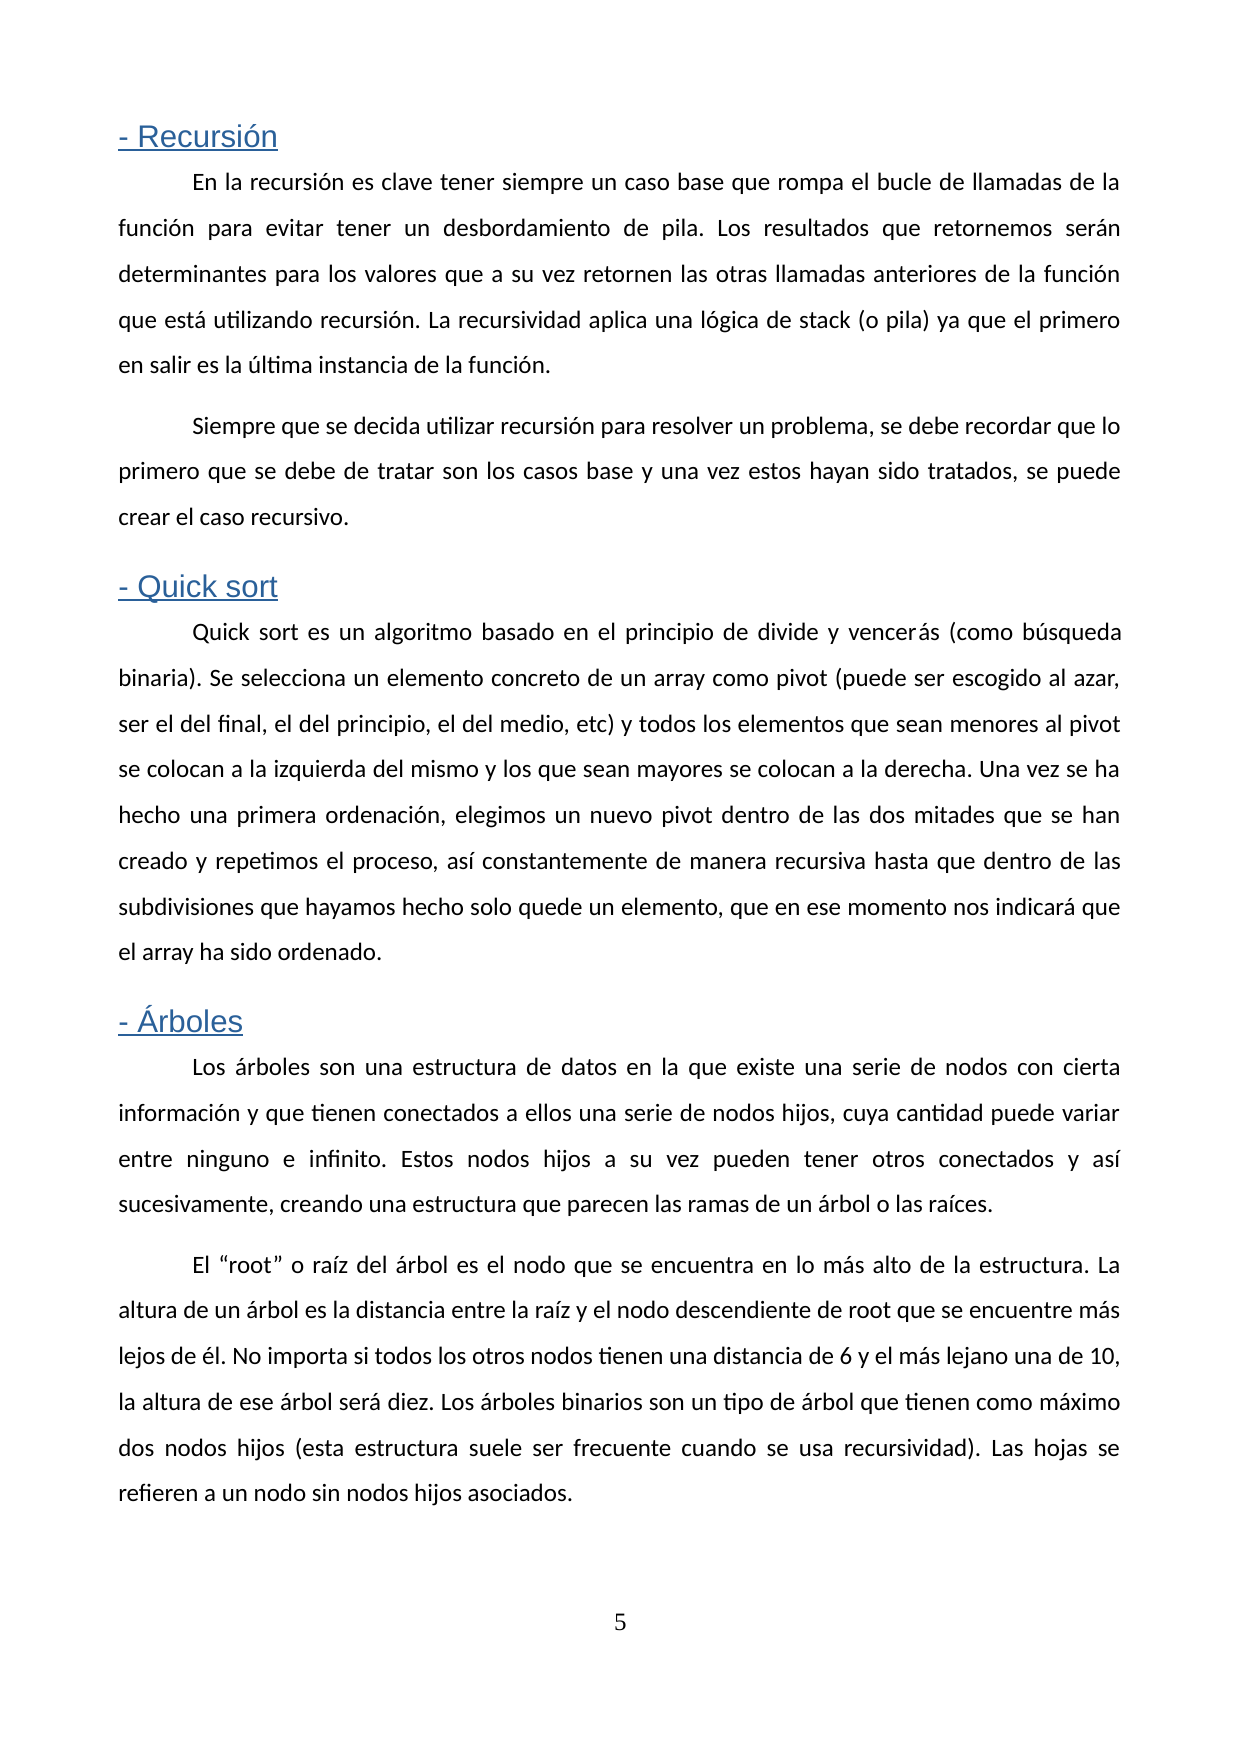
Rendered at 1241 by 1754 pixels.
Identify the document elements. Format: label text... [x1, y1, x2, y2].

text El “root” o raíz del árbol es el nodo que se encuentra en lo más alto de la estructura. La altura de un árbol es la distancia entre la raíz y el nodo descendiente de root que se encuentre más lejos de él. No importa si todos los otros nodos tienen una distancia de 6 y el más lejano una de 10, la altura de ese árbol será diez. Los árboles binarios son un tipo de árbol que tienen como máximo dos nodos hijos (esta estructura suele ser frecuente cuando se usa recursividad). Las hojas se refieren a un nodo sin nodos hijos asociados. [118, 1249, 1122, 1508]
text Siempre que se decida utilizar recursión para resolver un problema, se debe recordar que lo primero que se debe de tratar son los casos base y una vez estos hayan sido tratados, se puede crear el caso recursivo. [118, 410, 1122, 532]
text Los árboles son una estructura de datos en la que existe una serie de nodos con cierta información y que tienen conectados a ellos una serie de nodos hijos, cuya cantidad puede variar entre ninguno e infinito. Estos nodos hijos a su vez pueden tener otros conectados y así sucesivamente, creando una estructura que parecen las ramas de un árbol o las raíces. [118, 1051, 1122, 1219]
subtitle - Recursión [118, 118, 1122, 154]
subtitle - Árboles [118, 1003, 1122, 1039]
text En la recursión es clave tener siempre un caso base que rompa el bucle de llamadas de la función para evitar tener un desbordamiento de pila. Los resultados que retornemos serán determinantes para los valores que a su vez retornen las otras llamadas anteriores de la función que está utilizando recursión. La recursividad aplica una lógica de stack (o pila) ya que el primero en salir es la última instancia de la función. [118, 167, 1122, 380]
text Quick sort es un algoritmo basado en el principio de divide y vencerás (como búsqueda binaria). Se selecciona un elemento concreto de un array como pivot (puede ser escogido al azar, ser el del final, el del principio, el del medio, etc) y todos los elementos que sean menores al pivot se colocan a la izquierda del mismo y los que sean mayores se colocan a la derecha. Una vez se ha hecho una primera ordenación, elegimos un nuevo pivot dentro de las dos mitades que se han creado y repetimos el proceso, así constantemente de manera recursiva hasta que dentro de las subdivisiones que hayamos hecho solo quede un elemento, que en ese momento nos indicará que el array ha sido ordenado. [118, 616, 1122, 967]
subtitle - Quick sort [118, 568, 1122, 604]
